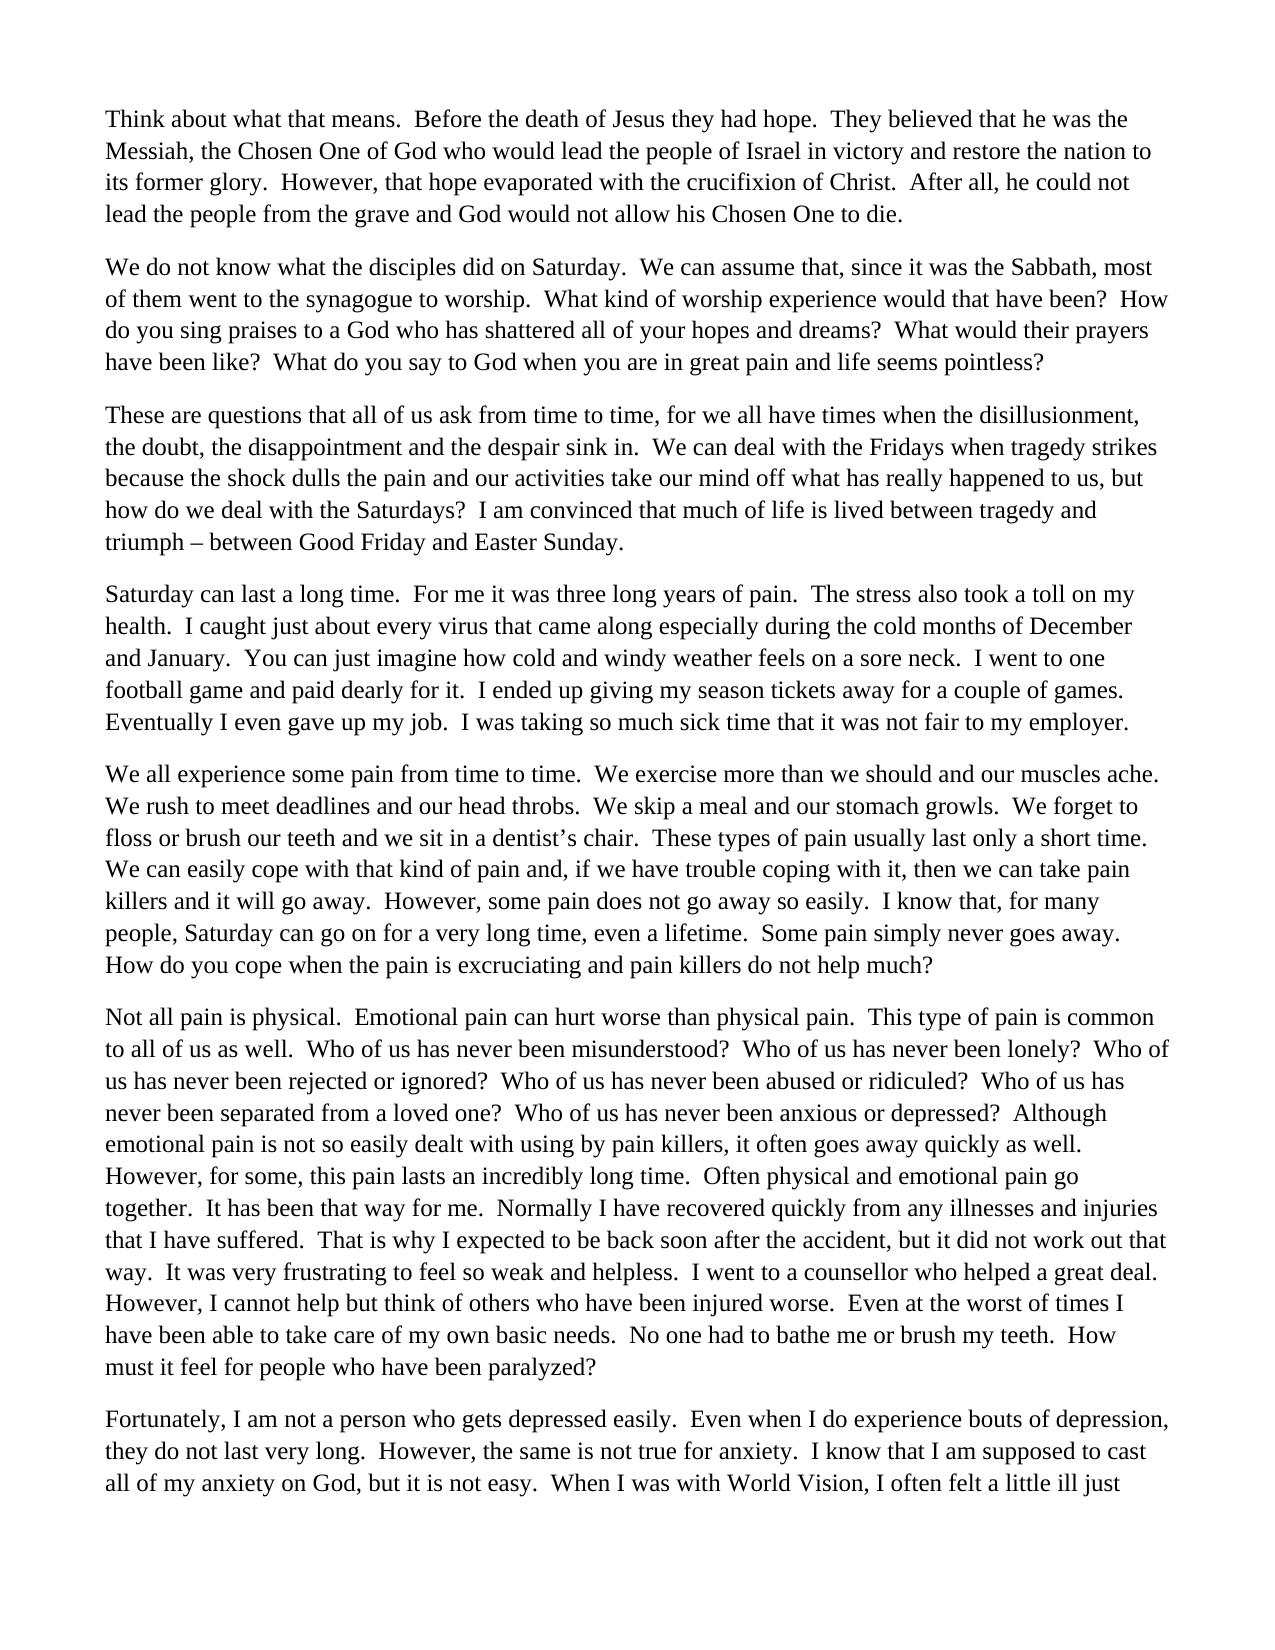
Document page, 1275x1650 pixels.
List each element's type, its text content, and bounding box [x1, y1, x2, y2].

text Fortunately, I am not a person who gets depressed easily. Even when I do experience bouts of depression, they do not last very long. However, the same is not true for anxiety. I know that I am supposed to cast all of my anxiety on God, but it is not easy. When I was with World Vision, I often felt a little ill just [105, 1406, 1170, 1497]
text We all experience some pain from time to time. We exercise more than we should and our muscles ache. We rush to meet deadlines and our head throbs. We skip a meal and our stomach growls. We forget to floss or brush our teeth and we sit in a dentist’s chair. These types of pain usually last only a short time. We can easily cope with that kind of pain and, if we have trouble coping with it, then we can take pain killers and it will go away. However, some pain does not go away so easily. I know that, for many people, Saturday can go on for a very long time, even a lifetime. Some pain simply never goes away. How do you cope when the pain is excruciating and pain killers do not help much? [105, 760, 1170, 978]
text Think about what that means. Before the death of Jesus they had hope. They believed that he was the Messiah, the Chosen One of God who would lead the people of Israel in victory and restore the nation to its former glory. However, that hope evaporated with the crucifixion of Christ. After all, he could not lead the people from the grave and God would not allow his Chosen One to die. [105, 105, 1170, 228]
text We do not know what the disciples did on Saturday. We can assume that, since it was the Sabbath, most of them went to the synagogue to worship. What kind of worship experience would that have been? How do you sing praises to a God who has shattered all of your hopes and dreams? What would their prayers have been like? What do you say to God when you are in great pain and life seems pointless? [105, 253, 1170, 376]
text Saturday can last a long time. For me it was three long years of pain. The stress also took a toll on my health. I caught just about every virus that came along especially during the cold months of December and January. You can just imagine how cold and windy weather feels on a sore neck. I went to one football game and paid dearly for it. I ended up giving my season tickets away for a couple of games. Eventually I even gave up my job. I was taking so much sick time that it was not fair to my employer. [105, 581, 1170, 735]
text Not all pain is physical. Emotional pain can hurt worse than physical pain. This type of pain is common to all of us as well. Who of us has never been misunderstood? Who of us has never been lonely? Who of us has never been rejected or ignored? Who of us has never been abused or ridiculed? Who of us has never been separated from a loved one? Who of us has never been anxious or depressed? Although emotional pain is not so easily dealt with using by pain killers, it often goes away quickly as well. However, for some, this pain lasts an incredibly long time. Often physical and emotional pain go together. It has been that way for me. Normally I have recovered quickly from any illnesses and injuries that I have suffered. That is why I expected to be back soon after the accident, but it did not work out that way. It was very frustrating to feel so weak and helpless. I went to a counsellor who helped a great deal. However, I cannot help but think of others who have been injured worse. Even at the worst of times I have been able to take care of my own basic needs. No one had to bathe me or brush my teeth. How must it feel for people who have been paralyzed? [105, 1003, 1170, 1381]
text These are questions that all of us ask from time to time, for we all have times when the disillusionment, the doubt, the disappointment and the despair sink in. We can deal with the Fridays when tragedy strikes because the shock dulls the pain and our activities take our mind off what has really happened to us, but how do we deal with the Saturdays? I am convinced that much of life is lived between tragedy and triumph – between Good Friday and Easter Sunday. [105, 401, 1170, 556]
